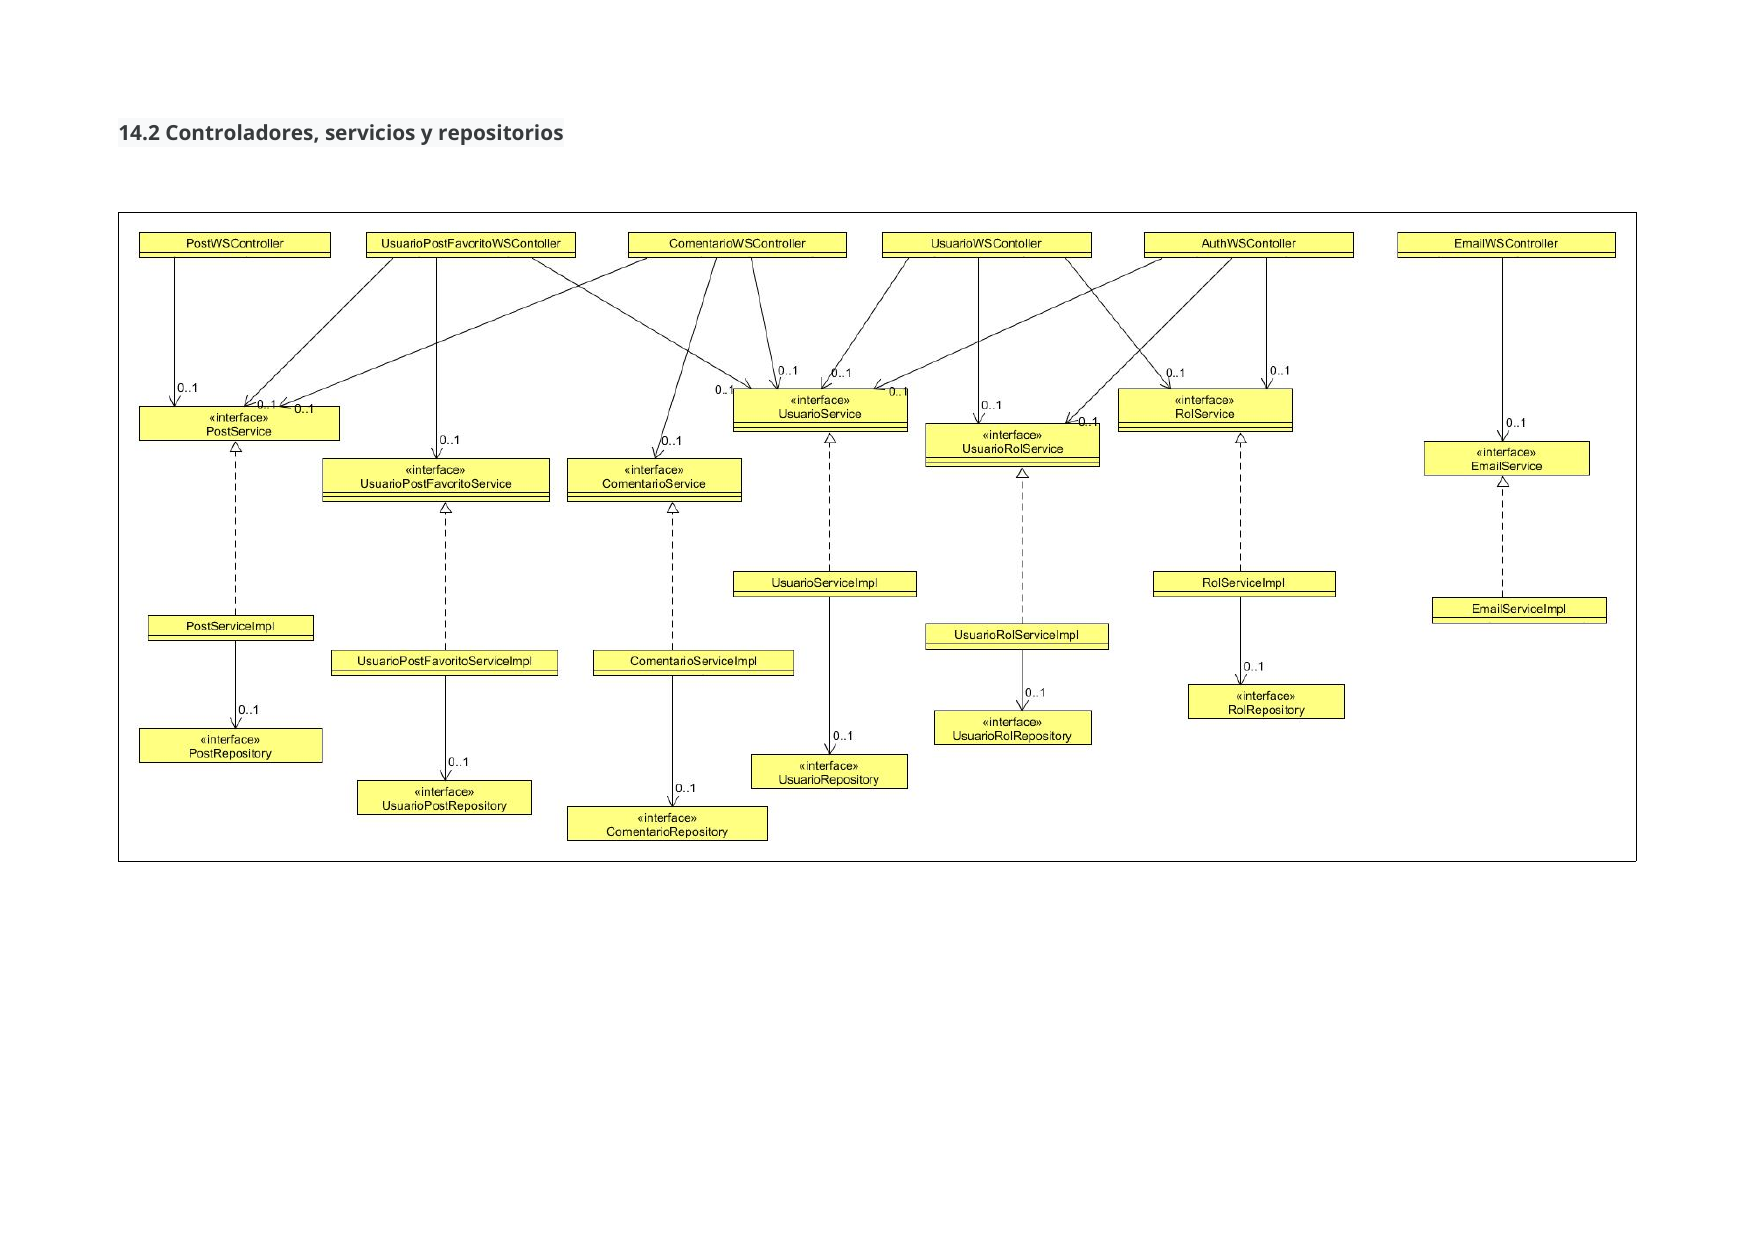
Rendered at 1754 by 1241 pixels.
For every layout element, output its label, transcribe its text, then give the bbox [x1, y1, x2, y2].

text 14.2 Controladores, servicios y repositorios [118, 118, 1636, 147]
picture [121, 214, 1633, 858]
